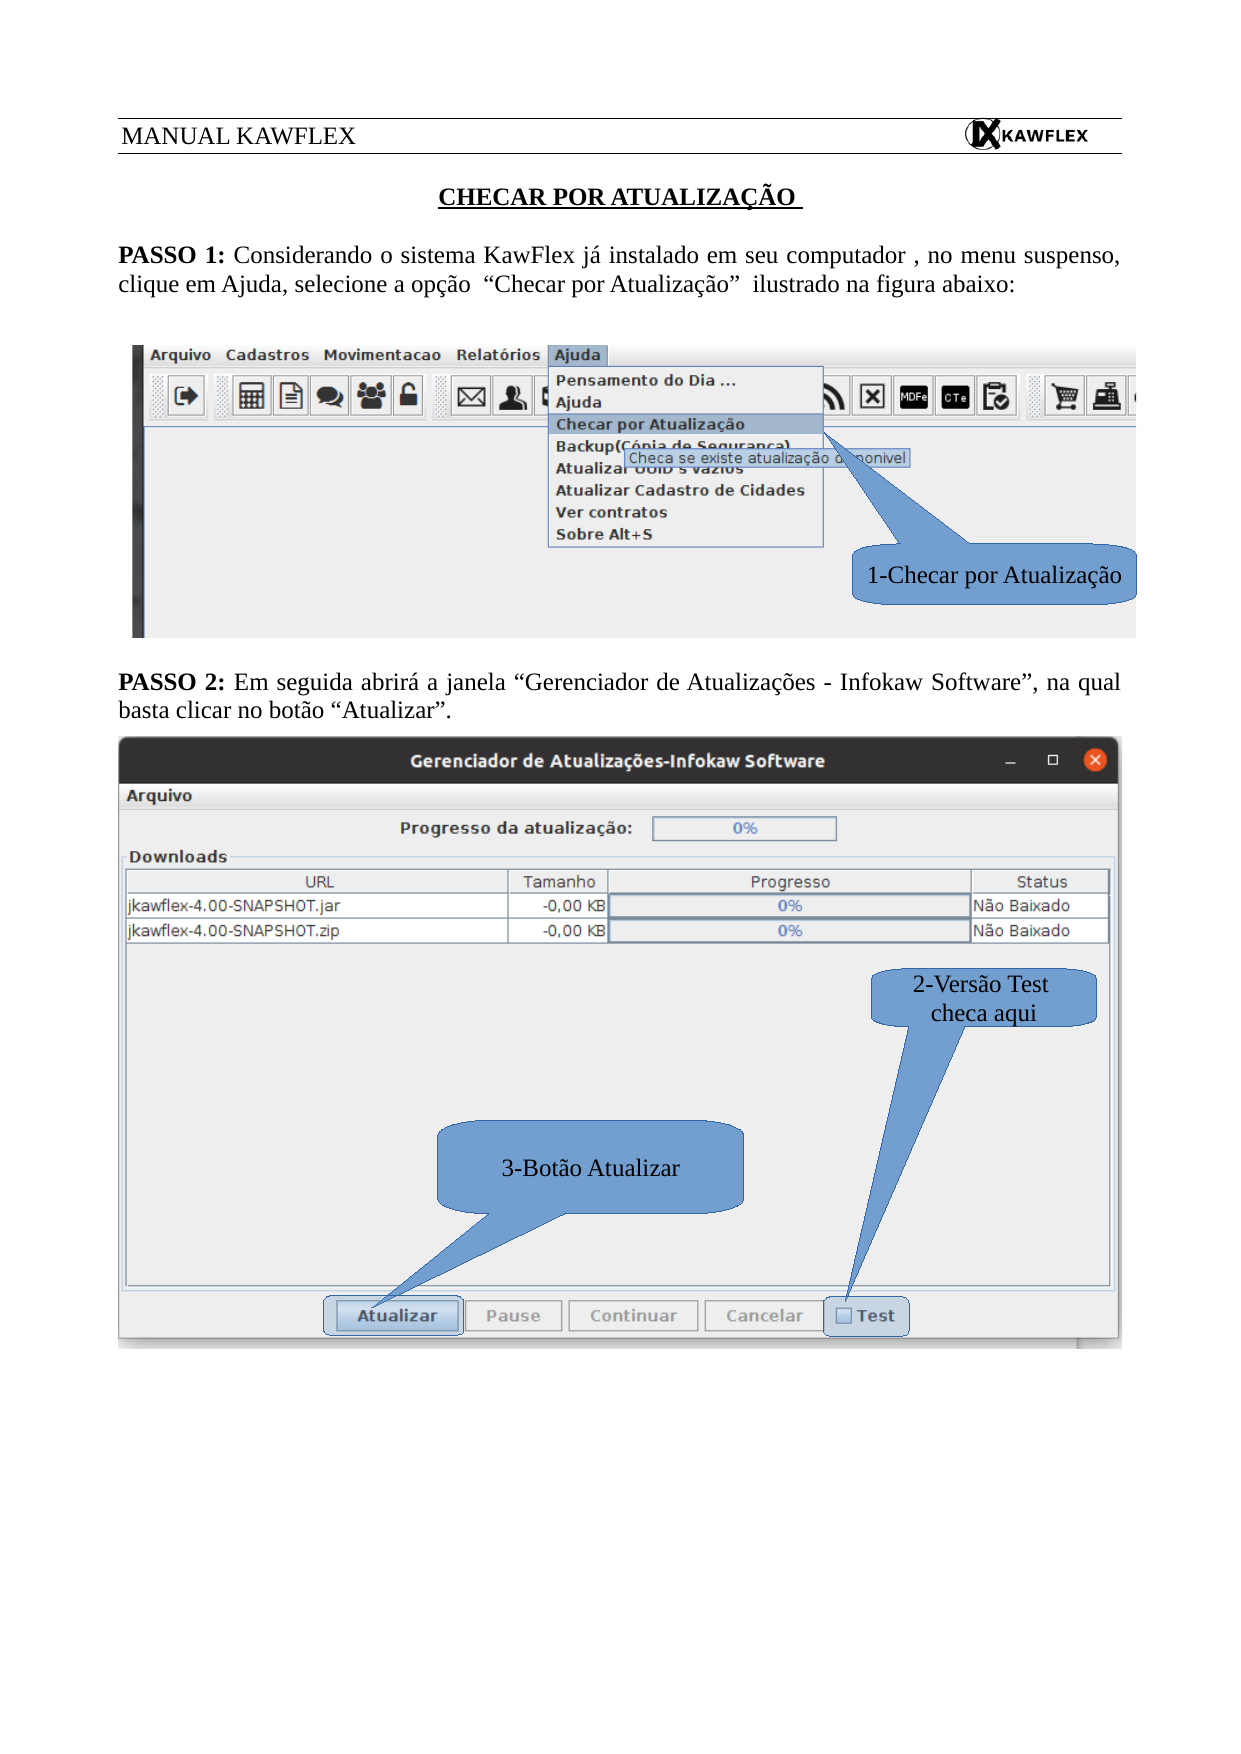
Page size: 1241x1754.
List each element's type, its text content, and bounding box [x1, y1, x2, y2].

picture [957, 106, 1116, 176]
text PASSO 2: Em seguida abrirá a janela “Gerenciador de Atualizações - Infokaw Software”, na qual basta clicar no botão “Atualizar”. [118, 667, 1122, 724]
text PASSO 1: Considerando o sistema KawFlex já instalado em seu computador , no menu suspenso, clique em Ajuda, selecione a opção “Checar por Atualização” ilustrado na figura abaixo: [118, 240, 1122, 297]
picture [118, 736, 1123, 1349]
picture [132, 345, 1137, 638]
text CHECAR POR ATUALIZAÇÃO [118, 182, 1122, 211]
